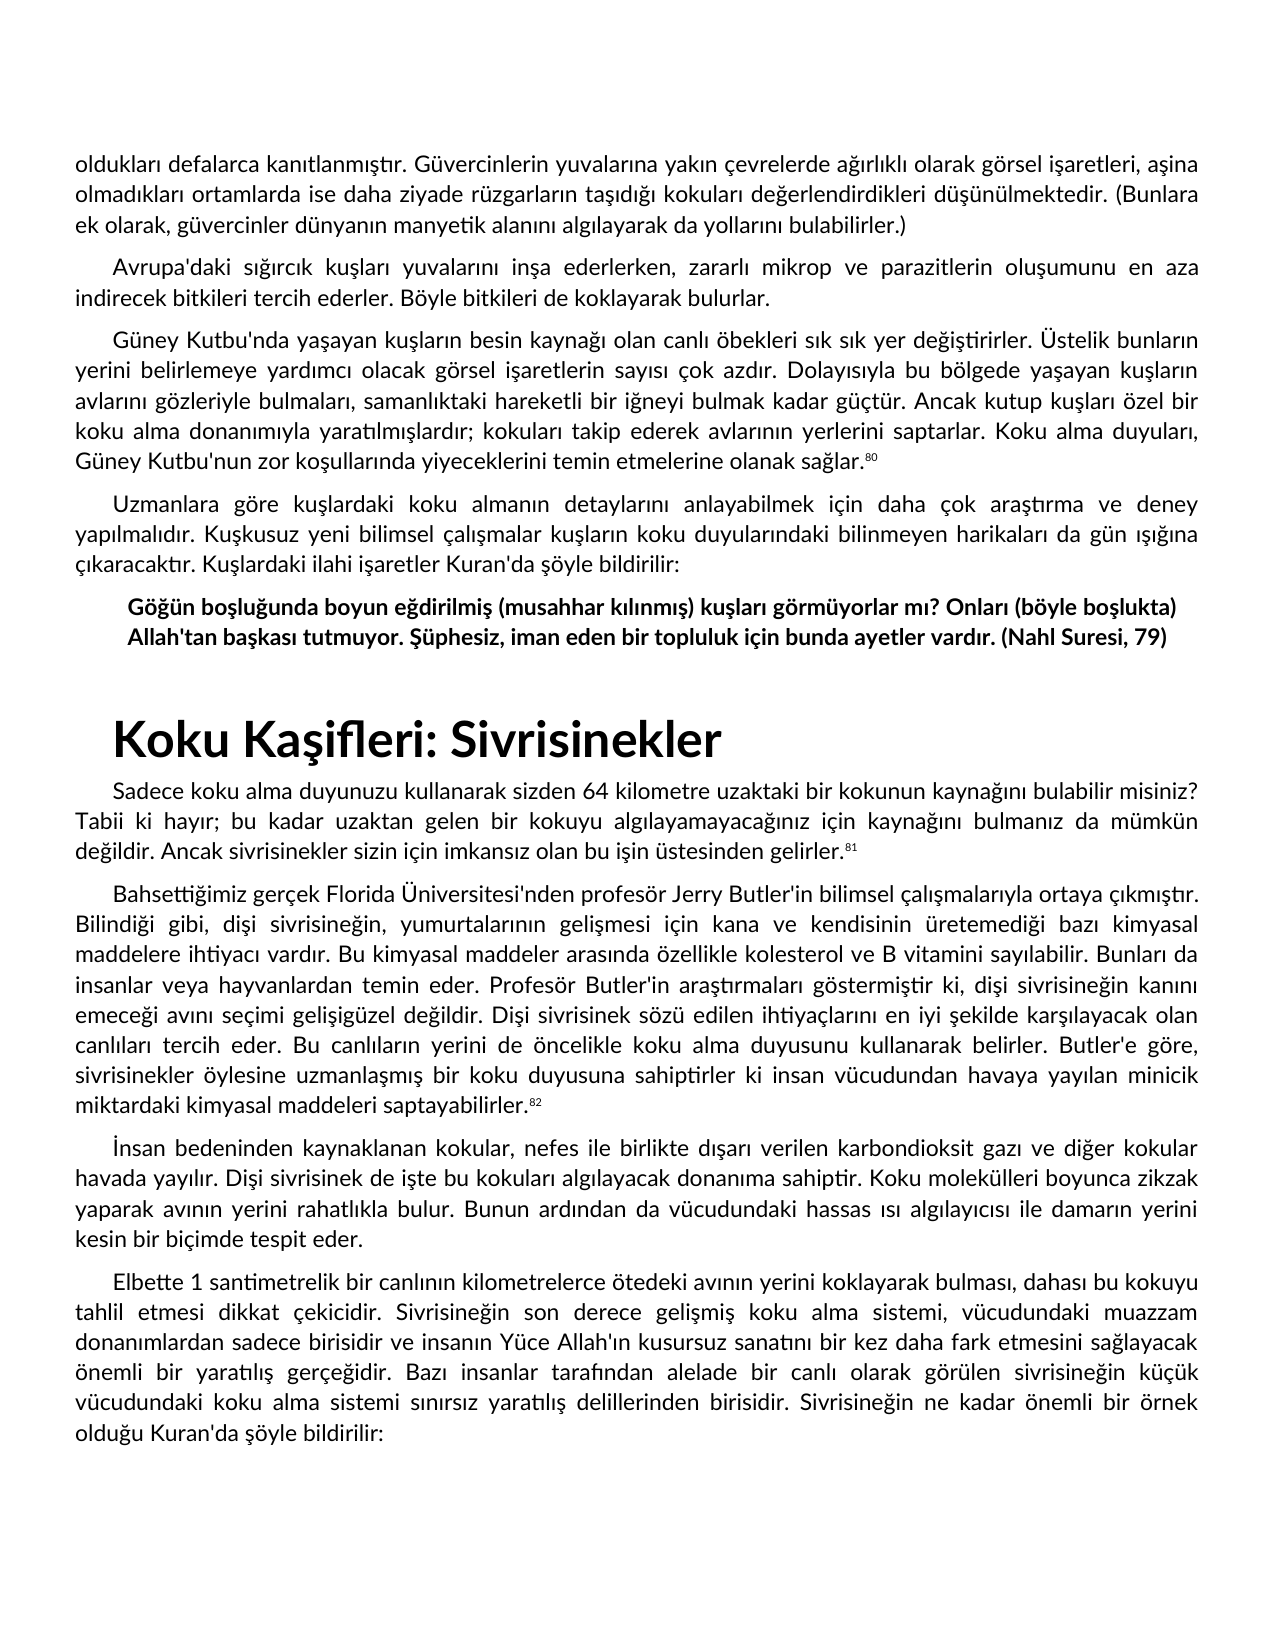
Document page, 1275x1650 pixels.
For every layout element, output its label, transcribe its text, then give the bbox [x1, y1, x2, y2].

text Avrupa'daki sığırcık kuşları yuvalarını inşa ederlerken, zararlı mikrop ve parazitlerin oluşumunu en aza indirecek bitkileri tercih ederler. Böyle bitkileri de koklayarak bulurlar. [75, 253, 1200, 311]
text Güney Kutbu'nda yaşayan kuşların besin kaynağı olan canlı öbekleri sık sık yer değiştirirler. Üstelik bunların yerini belirlemeye yardımcı olacak görsel işaretlerin sayısı çok azdır. Dolayısıyla bu bölgede yaşayan kuşların avlarını gözleriyle bulmaları, samanlıktaki hareketli bir iğneyi bulmak kadar güçtür. Ancak kutup kuşları özel bir koku alma donanımıyla yaratılmışlardır; kokuları takip ederek avlarının yerlerini saptarlar. Koku alma duyuları, Güney Kutbu'nun zor koşullarında yiyeceklerini temin etmelerine olanak sağlar.80 [75, 326, 1200, 474]
text oldukları defalarca kanıtlanmıştır. Güvercinlerin yuvalarına yakın çevrelerde ağırlıklı olarak görsel işaretleri, aşina olmadıkları ortamlarda ise daha ziyade rüzgarların taşıdığı kokuları değerlendirdikleri düşünülmektedir. (Bunlara ek olarak, güvercinler dünyanın manyetik alanını algılayarak da yollarını bulabilirler.) [75, 150, 1200, 238]
subtitle Koku Kaşifleri: Sivrisinekler [112, 708, 1200, 768]
text Elbette 1 santimetrelik bir canlının kilometrelerce ötedeki avının yerini koklayarak bulması, dahası bu kokuyu tahlil etmesi dikkat çekicidir. Sivrisineğin son derece gelişmiş koku alma sistemi, vücudundaki muazzam donanımlardan sadece birisidir ve insanın Yüce Allah'ın kusursuz sanatını bir kez daha fark etmesini sağlayacak önemli bir yaratılış gerçeğidir. Bazı insanlar tarafından alelade bir canlı olarak görülen sivrisineğin küçük vücudundaki koku alma sistemi sınırsız yaratılış delillerinden birisidir. Sivrisineğin ne kadar önemli bir örnek olduğu Kuran'da şöyle bildirilir: [75, 1267, 1200, 1446]
text Uzmanlara göre kuşlardaki koku almanın detaylarını anlayabilmek için daha çok araştırma ve deney yapılmalıdır. Kuşkusuz yeni bilimsel çalışmalar kuşların koku duyularındaki bilinmeyen harikaları da gün ışığına çıkaracaktır. Kuşlardaki ilahi işaretler Kuran'da şöyle bildirilir: [75, 489, 1200, 577]
text Göğün boşluğunda boyun eğdirilmiş (musahhar kılınmış) kuşları görmüyorlar mı? Onları (böyle boşlukta) Allah'tan başkası tutmuyor. Şüphesiz, iman eden bir topluluk için bunda ayetler vardır. (Nahl Suresi, 79) [127, 593, 1177, 650]
text Bahsettiğimiz gerçek Florida Üniversitesi'nden profesör Jerry Butler'in bilimsel çalışmalarıyla ortaya çıkmıştır. Bilindiği gibi, dişi sivrisineğin, yumurtalarının gelişmesi için kana ve kendisinin üretemediği bazı kimyasal maddelere ihtiyacı vardır. Bu kimyasal maddeler arasında özellikle kolesterol ve B vitamini sayılabilir. Bunları da insanlar veya hayvanlardan temin eder. Profesör Butler'in araştırmaları göstermiştir ki, dişi sivrisineğin kanını emeceği avını seçimi gelişigüzel değildir. Dişi sivrisinek sözü edilen ihtiyaçlarını en iyi şekilde karşılayacak olan canlıları tercih eder. Bu canlıların yerini de öncelikle koku alma duyusunu kullanarak belirler. Butler'e göre, sivrisinekler öylesine uzmanlaşmış bir koku duyusuna sahiptirler ki insan vücudundan havaya yayılan minicik miktardaki kimyasal maddeleri saptayabilirler.82 [75, 880, 1200, 1119]
text Sadece koku alma duyunuzu kullanarak sizden 64 kilometre uzaktaki bir kokunun kaynağını bulabilir misiniz? Tabii ki hayır; bu kadar uzaktan gelen bir kokuyu algılayamayacağınız için kaynağını bulmanız da mümkün değildir. Ancak sivrisinekler sizin için imkansız olan bu işin üstesinden gelirler.81 [75, 777, 1200, 864]
text İnsan bedeninden kaynaklanan kokular, nefes ile birlikte dışarı verilen karbondioksit gazı ve diğer kokular havada yayılır. Dişi sivrisinek de işte bu kokuları algılayacak donanıma sahiptir. Koku molekülleri boyunca zikzak yaparak avının yerini rahatlıkla bulur. Bunun ardından da vücudundaki hassas ısı algılayıcısı ile damarın yerini kesin bir biçimde tespit eder. [75, 1134, 1200, 1252]
